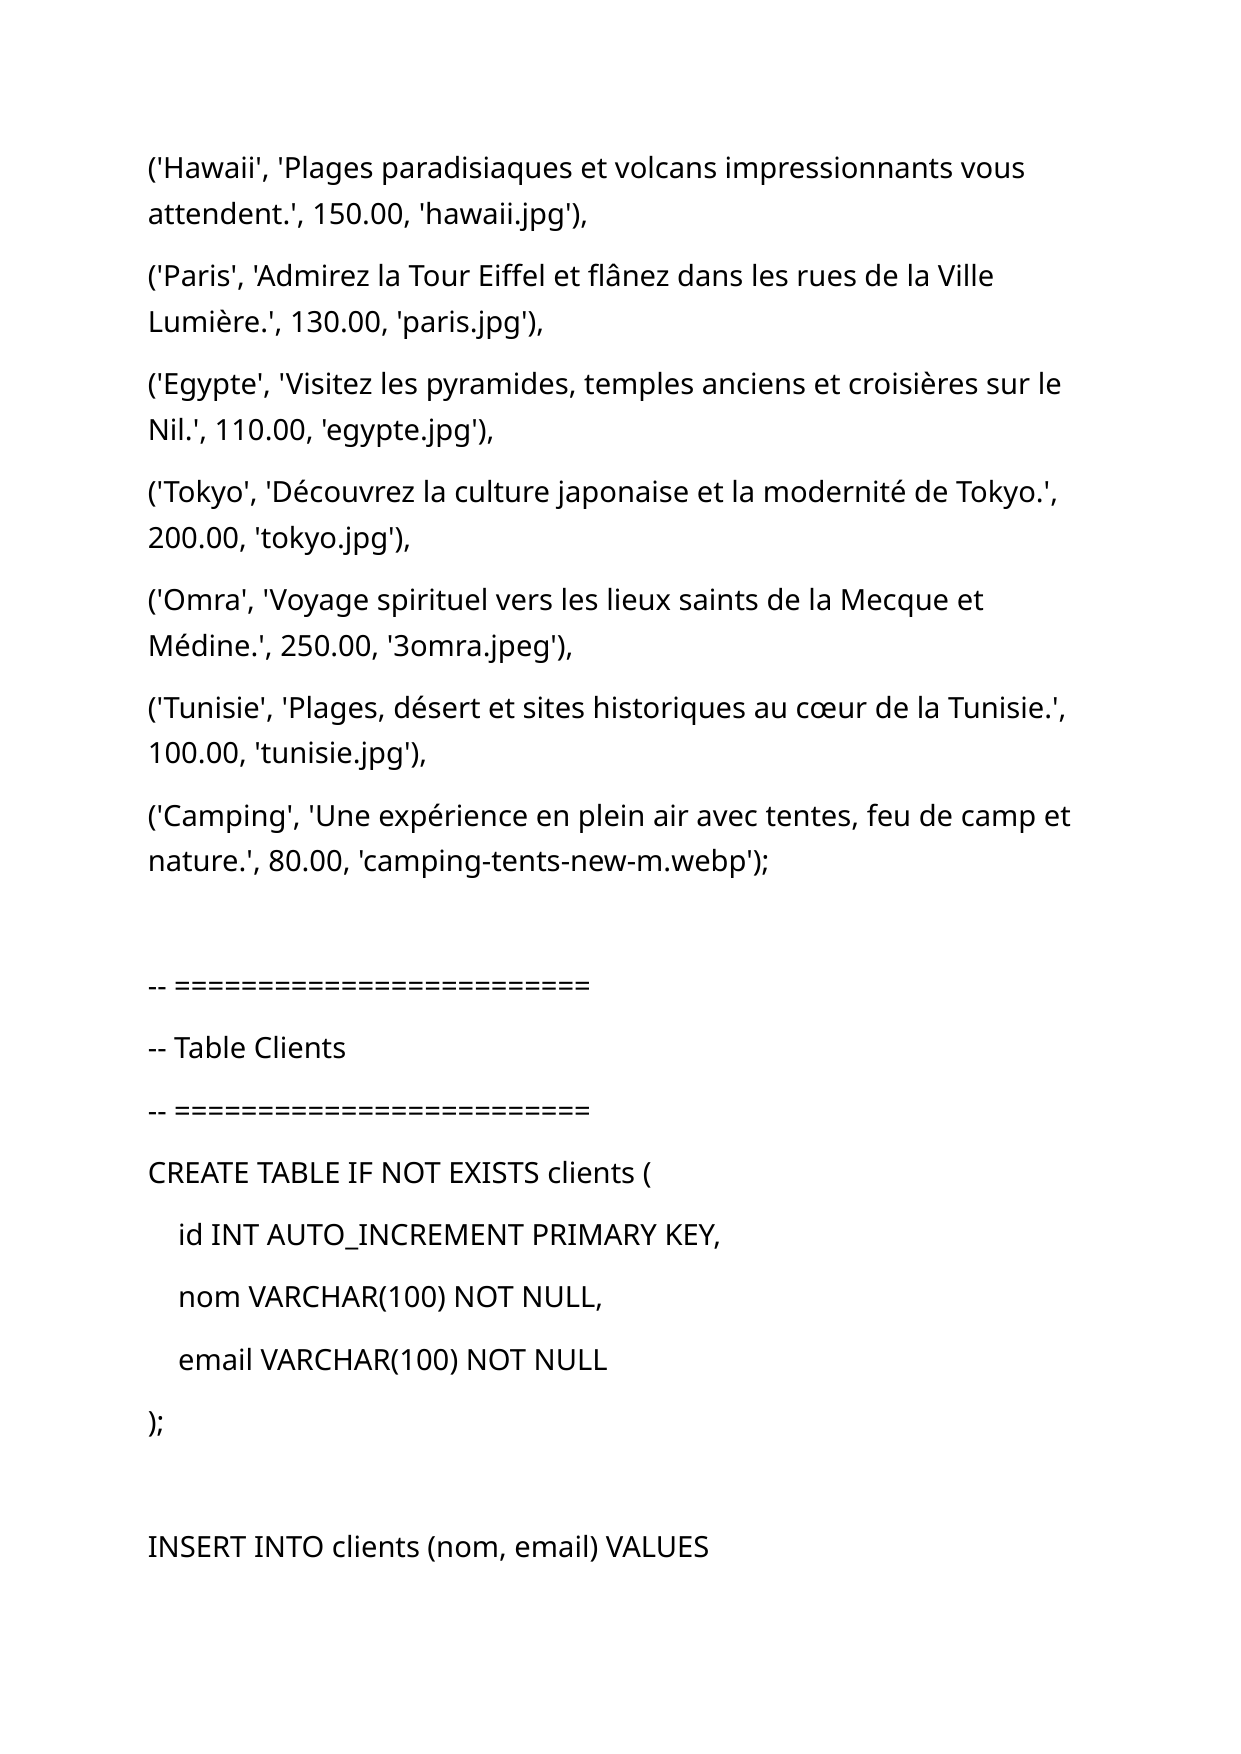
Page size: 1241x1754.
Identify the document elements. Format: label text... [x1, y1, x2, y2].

text CREATE TABLE IF NOT EXISTS clients ( [148, 1152, 1093, 1192]
text -- ========================= [148, 1090, 1093, 1129]
text -- ========================= [148, 965, 1093, 1005]
text nom VARCHAR(100) NOT NULL, [148, 1277, 1093, 1316]
text INSERT INTO clients (nom, email) VALUES [148, 1526, 1093, 1566]
text ('Hawaii', 'Plages paradisiaques et volcans impressionnants vous attendent.', 150.00, 'hawaii.jpg'), [148, 148, 1093, 233]
text id INT AUTO_INCREMENT PRIMARY KEY, [148, 1214, 1093, 1254]
text ('Camping', 'Une expérience en plein air avec tentes, feu de camp et nature.', 80.00, 'camping-tents-new-m.webp'); [148, 795, 1093, 880]
text ('Tunisie', 'Plages, désert et sites historiques au cœur de la Tunisie.', 100.00, 'tunisie.jpg'), [148, 687, 1093, 772]
text ('Egypte', 'Visitez les pyramides, temples anciens et croisières sur le Nil.', 110.00, 'egypte.jpg'), [148, 363, 1093, 449]
text ('Omra', 'Voyage spirituel vers les lieux saints de la Mecque et Médine.', 250.00, '3omra.jpeg'), [148, 579, 1093, 664]
text ('Tokyo', 'Découvrez la culture japonaise et la modernité de Tokyo.', 200.00, 'tokyo.jpg'), [148, 471, 1093, 557]
text email VARCHAR(100) NOT NULL [148, 1339, 1093, 1379]
text ('Paris', 'Admirez la Tour Eiffel et flânez dans les rues de la Ville Lumière.', 130.00, 'paris.jpg'), [148, 256, 1093, 341]
text ); [148, 1401, 1093, 1441]
text -- Table Clients [148, 1028, 1093, 1067]
